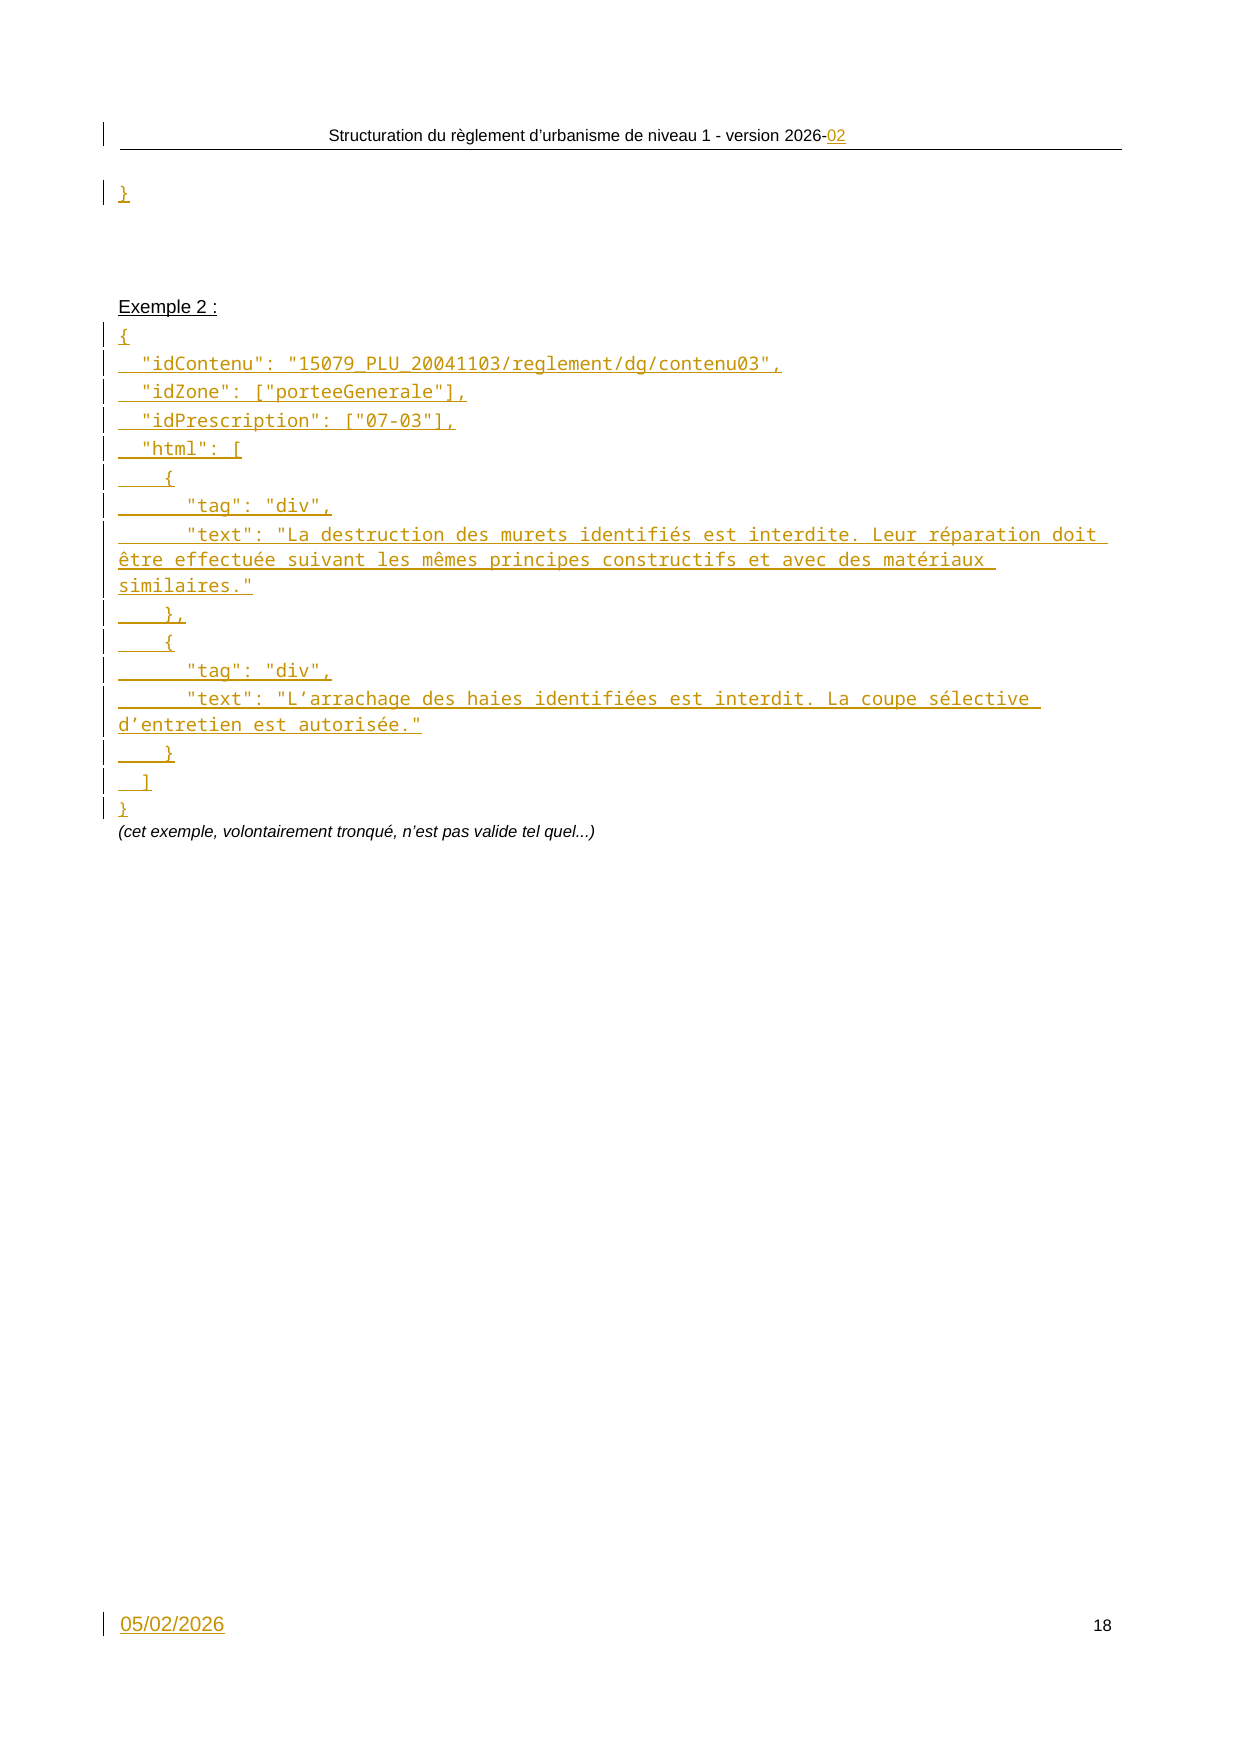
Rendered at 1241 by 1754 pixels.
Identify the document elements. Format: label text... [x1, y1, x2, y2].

text }, [118, 600, 1116, 626]
text } [118, 740, 1116, 765]
text { [118, 629, 1116, 654]
text "text": "La destruction des murets identifiés est interdite. Leur réparation doit être effectuée suivant les mêmes principes constructifs et avec des matériaux similaires." [118, 521, 1116, 597]
text "text": "L’arrachage des haies identifiées est interdit. La coupe sélective d’entretien est autorisée." [118, 686, 1116, 737]
text Exemple 2 : [118, 293, 1116, 319]
text "idContenu": "15079_PLU_20041103/reglement/dg/contenu03", [118, 350, 1116, 376]
text "html": [ [118, 436, 1116, 461]
text { [118, 464, 1116, 489]
text } [118, 180, 1116, 205]
text (cet exemple, volontairement tronqué, n’est pas valide tel quel...) [118, 822, 1122, 841]
text "tag": "div", [118, 492, 1116, 518]
text ] [118, 768, 1116, 794]
text } [118, 797, 1116, 819]
text "idPrescription": ["07-03"], [118, 407, 1116, 433]
text "tag": "div", [118, 657, 1116, 683]
text { [118, 322, 1116, 347]
text "idZone": ["porteeGenerale"], [118, 379, 1116, 404]
